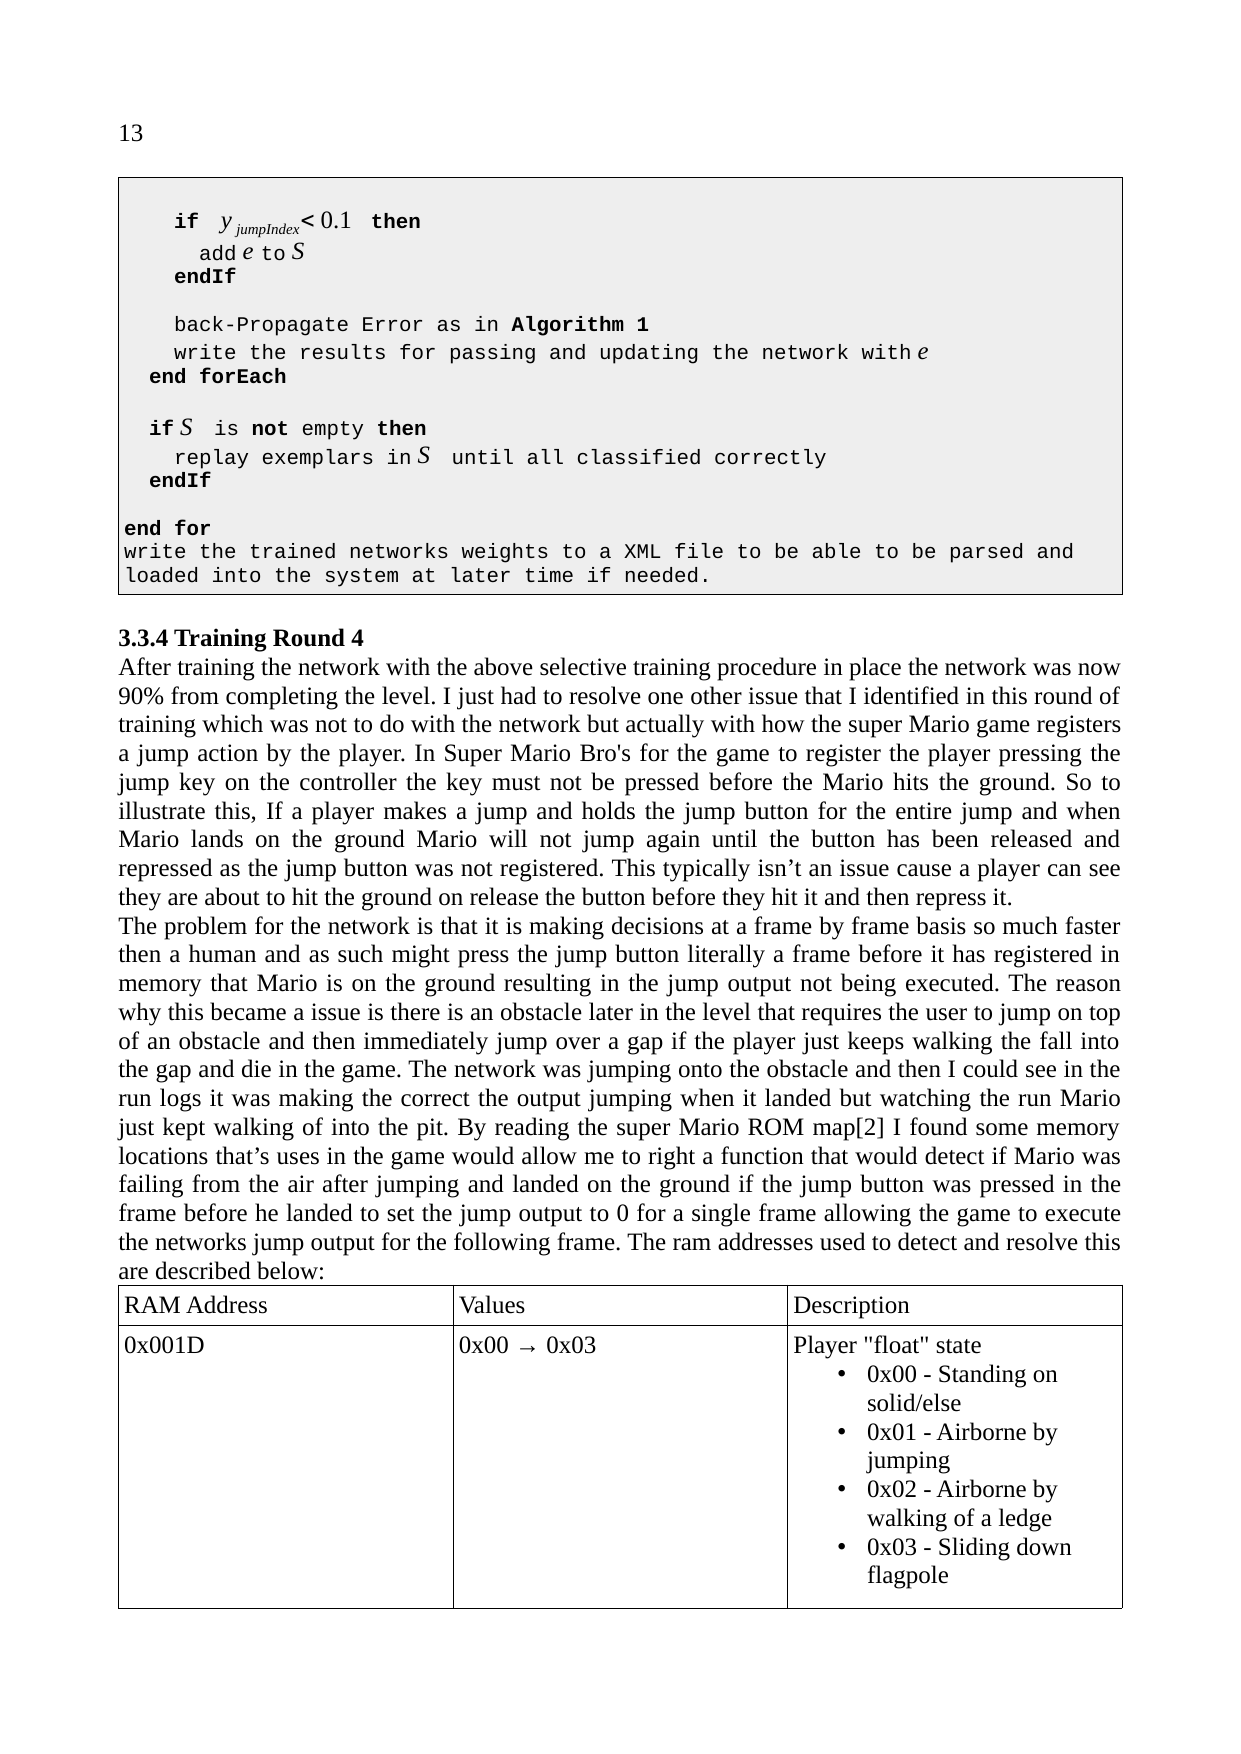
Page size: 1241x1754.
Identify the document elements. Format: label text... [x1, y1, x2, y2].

text 3.3.4 Training Round 4 [118, 623, 1122, 652]
table_cell 0x001D [119, 1326, 453, 1608]
table_header Description [788, 1286, 1122, 1325]
text The problem for the network is that it is making decisions at a frame by frame basis so much faster then a human and as such might press the jump button literally a frame before it has registered in memory that Mario is on the ground resulting in the jump output not being executed. The reason why this became a issue is there is an obstacle later in the level that requires the user to jump on top of an obstacle and then immediately jump over a gap if the player just keeps walking the fall into the gap and die in the game. The network was jumping onto the obstacle and then I could see in the run logs it was making the correct the output jumping when it landed but watching the run Mario just kept walking of into the pit. By reading the super Mario ROM map[2] I found some memory locations that’s uses in the game would allow me to right a function that would detect if Mario was failing from the air after jumping and landed on the ground if the jump button was pressed in the frame before he landed to set the jump output to 0 for a single frame allowing the game to execute the networks jump output for the following frame. The ram addresses used to detect and resolve this are described below: [118, 911, 1122, 1284]
text After training the network with the above selective training procedure in place the network was now 90% from completing the level. I just had to resolve one other issue that I identified in this round of training which was not to do with the network but actually with how the super Mario game registers a jump action by the player. In Super Mario Bro's for the game to register the player pressing the jump key on the controller the key must not be pressed before the Mario hits the ground. So to illustrate this, If a player makes a jump and holds the jump button for the entire jump and when Mario lands on the ground Mario will not jump again until the button has been released and repressed as the jump button was not registered. This typically isn’t an issue cause a player can see they are about to hit the ground on release the button before they hit it and then repress it. [118, 652, 1122, 911]
table_header Values [454, 1286, 787, 1325]
table_cell 0x00 → 0x03 [454, 1326, 787, 1608]
table_cell Initialize random network weights between some small value -C and C Initialize storage for iteration = 1, TRAIN_ITERATIONS do forEachin EXEMPLAR_FILE do Split theon the “;” char to get the inputs and correct output Send the inputs for the exemplar to the network Store the correct exemplar output Forward-propigate and observe the output Measure the error if then addto endIf back-Propagate Error as in Algorithm 1 write the results for passing and updating the network with end forEach if is not empty then replay exemplars in until all classified correctly endIf end for write the trained networks weights to a XML file to be able to be parsed and loaded into the system at later time if needed. [119, 178, 1122, 594]
table_cell Player "float" state 0x00 - Standing on solid/else 0x01 - Airborne by jumping 0x02 - Airborne by walking of a ledge 0x03 - Sliding down flagpole [788, 1326, 1122, 1608]
table_header RAM Address [119, 1286, 453, 1325]
